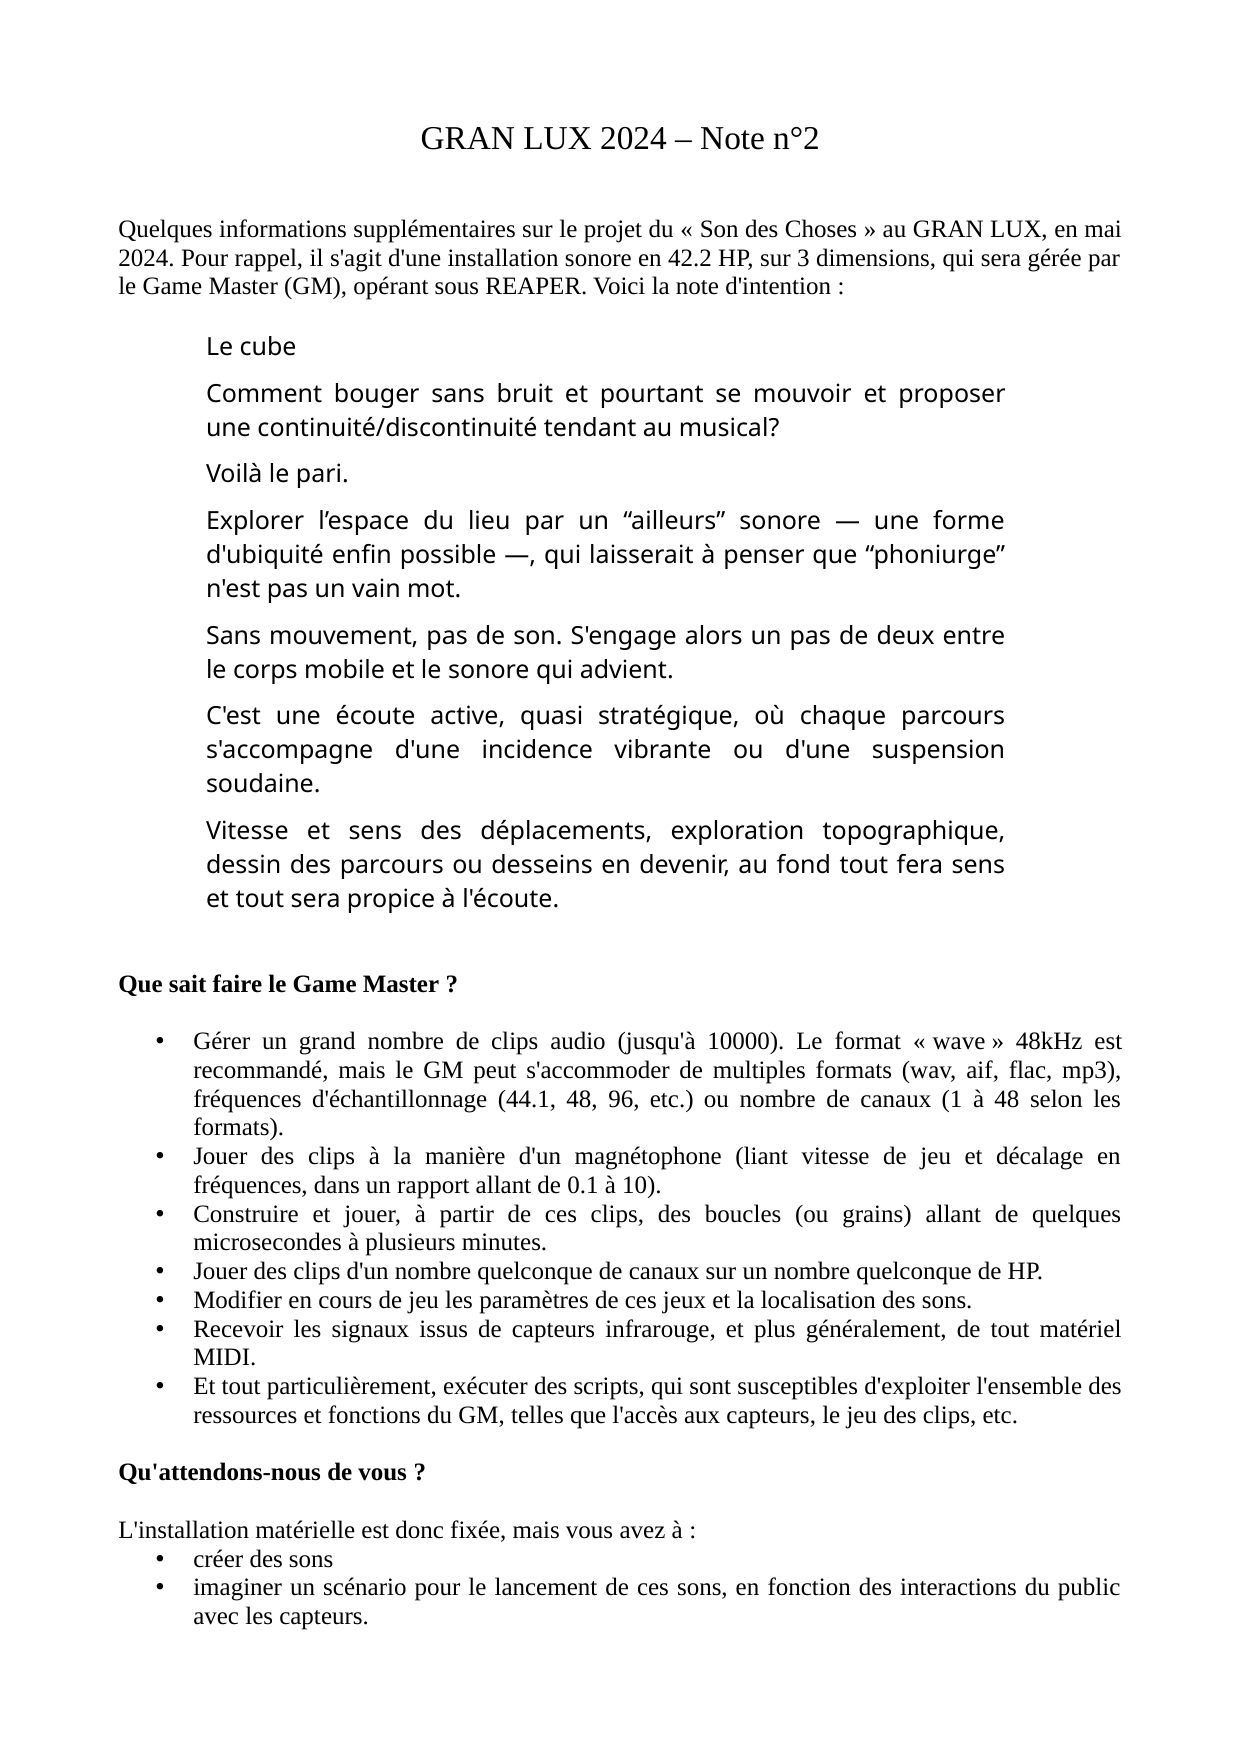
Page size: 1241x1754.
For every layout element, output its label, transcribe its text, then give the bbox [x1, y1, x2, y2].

list Gérer un grand nombre de clips audio (jusqu'à 10000). Le format « wave » 48kHz est recommandé, mais le GM peut s'accommoder de multiples formats (wav, aif, flac, mp3), fréquences d'échantillonnage (44.1, 48, 96, etc.) ou nombre de canaux (1 à 48 selon les formats). [156, 1026, 1122, 1141]
list Recevoir les signaux issus de capteurs infrarouge, et plus généralement, de tout matériel MIDI. [156, 1314, 1122, 1371]
text GRAN LUX 2024 – Note n°2 [118, 118, 1122, 156]
text Vitesse et sens des déplacements, exploration topographique, dessin des parcours ou desseins en devenir, au fond tout fera sens et tout sera propice à l'écoute. [206, 813, 1006, 915]
list imaginer un scénario pour le lancement de ces sons, en fonction des interactions du public avec les capteurs. [156, 1572, 1122, 1630]
text Voilà le pari. [206, 456, 1006, 490]
list créer des sons [156, 1544, 1122, 1572]
text Qu'attendons-nous de vous ? [118, 1457, 1122, 1486]
text Le cube [206, 329, 1006, 363]
list Jouer des clips à la manière d'un magnétophone (liant vitesse de jeu et décalage en fréquences, dans un rapport allant de 0.1 à 10). [156, 1141, 1122, 1199]
list Jouer des clips d'un nombre quelconque de canaux sur un nombre quelconque de HP. [156, 1256, 1122, 1285]
text Quelques informations supplémentaires sur le projet du « Son des Choses » au GRAN LUX, en mai 2024. Pour rappel, il s'agit d'une installation sonore en 42.2 HP, sur 3 dimensions, qui sera gérée par le Game Master (GM), opérant sous REAPER. Voici la note d'intention : [118, 214, 1122, 300]
text Que sait faire le Game Master ? [118, 969, 1122, 997]
text Explorer l’espace du lieu par un “ailleurs” sonore — une forme d'ubiquité enfin possible —, qui laisserait à penser que “phoniurge” n'est pas un vain mot. [206, 503, 1006, 605]
list Construire et jouer, à partir de ces clips, des boucles (ou grains) allant de quelques microsecondes à plusieurs minutes. [156, 1199, 1122, 1256]
text Sans mouvement, pas de son. S'engage alors un pas de deux entre le corps mobile et le sonore qui advient. [206, 617, 1006, 686]
text Comment bouger sans bruit et pourtant se mouvoir et proposer une continuité/discontinuité tendant au musical? [206, 376, 1006, 444]
list Modifier en cours de jeu les paramètres de ces jeux et la localisation des sons. [156, 1285, 1122, 1314]
text C'est une écoute active, quasi stratégique, où chaque parcours s'accompagne d'une incidence vibrante ou d'une suspension soudaine. [206, 698, 1006, 800]
list Et tout particulièrement, exécuter des scripts, qui sont susceptibles d'exploiter l'ensemble des ressources et fonctions du GM, telles que l'accès aux capteurs, le jeu des clips, etc. [156, 1371, 1122, 1429]
text L'installation matérielle est donc fixée, mais vous avez à : [118, 1515, 1122, 1544]
